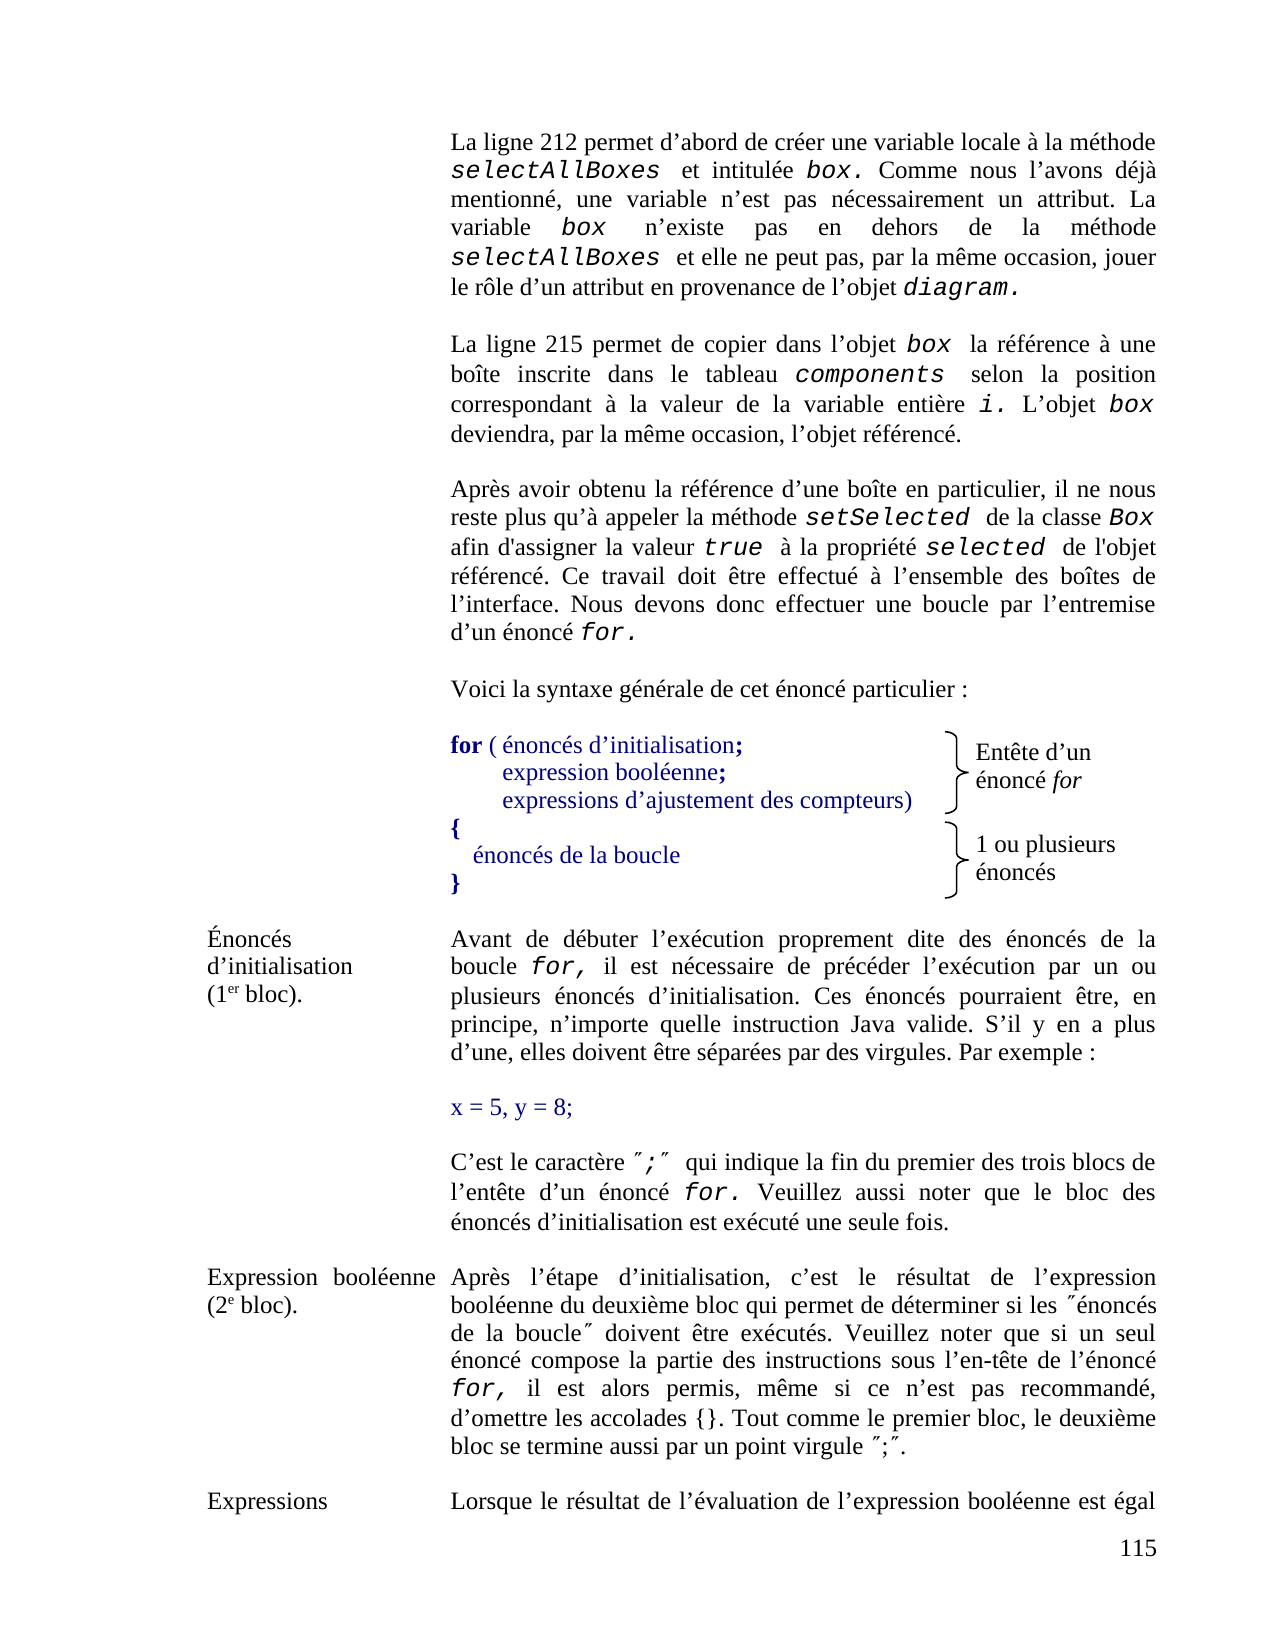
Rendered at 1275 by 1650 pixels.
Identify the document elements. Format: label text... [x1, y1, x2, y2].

table_header Après l’étape d’initialisation, c’est le résultat de l’expression booléenne du deuxième bloc qui permet de déterminer si les énoncés de la boucle doivent être exécutés. Veuillez noter que si un seul énoncé compose la partie des instructions sous l’en-tête de l’énoncé for, il est alors permis, même si ce n’est pas recommandé, d’omettre les accolades {}. Tout comme le premier bloc, le deuxième bloc se termine aussi par un point virgule ;. [443, 1264, 1164, 1459]
table_header Lorsque le résultat de l’évaluation de l’expression booléenne est égal [443, 1487, 1164, 1515]
table_header for ( énoncés d’initialisation; expression booléenne; expressions d’ajustement des compteurs) { énoncés de la boucle } [443, 731, 930, 897]
table_header Expressions [200, 1487, 443, 1515]
table_header La ligne 212 permet d’abord de créer une variable locale à la méthode selectAllBoxes et intitulée box. Comme nous l’avons déjà mentionné, une variable n’est pas nécessairement un attribut. La variable box n’existe pas en dehors de la méthode selectAllBoxes et elle ne peut pas, par la même occasion, jouer le rôle d’un attribut en provenance de l’objet diagram. [443, 128, 1164, 303]
table_header Avant de débuter l’exécution proprement dite des énoncés de la boucle for, il est nécessaire de précéder l’exécution par un ou plusieurs énoncés d’initialisation. Ces énoncés pourraient être, en principe, n’importe quelle instruction Java valide. S’il y en a plus d’une, elles doivent être séparées par des virgules. Par exemple : [443, 925, 1164, 1065]
table_header [200, 128, 443, 303]
table_header Après avoir obtenu la référence d’une boîte en particulier, il ne nous reste plus qu’à appeler la méthode setSelected de la classe Box afin d'assigner la valeur true à la propriété selected de l'objet référencé. Ce travail doit être effectué à l’ensemble des boîtes de l’interface. Nous devons donc effectuer une boucle par l’entremise d’un énoncé for. [443, 475, 1163, 648]
table_header Voici la syntaxe générale de cet énoncé particulier : [443, 675, 1164, 703]
table_header La ligne 215 permet de copier dans l’objet box la référence à une boîte inscrite dans le tableau components selon la position correspondant à la valeur de la variable entière i. L’objet box deviendra, par la même occasion, l’objet référencé. [443, 330, 1163, 447]
text Entête d’un énoncé for [975, 738, 1145, 793]
table_header [200, 1093, 443, 1121]
table_header [200, 675, 443, 703]
table_header Énoncés d’initialisation (1er bloc). [200, 925, 443, 1065]
table_header Expression booléenne (2e bloc). [200, 1264, 443, 1459]
table_header [200, 330, 443, 447]
table_header [200, 731, 443, 897]
table_header x = 5, y = 8; [443, 1093, 1164, 1121]
table_header [200, 1149, 443, 1236]
table_header C’est le caractère ; qui indique la fin du premier des trois blocs de l’entête d’un énoncé for. Veuillez aussi noter que le bloc des énoncés d’initialisation est exécuté une seule fois. [443, 1149, 1163, 1236]
table_header [200, 475, 443, 648]
